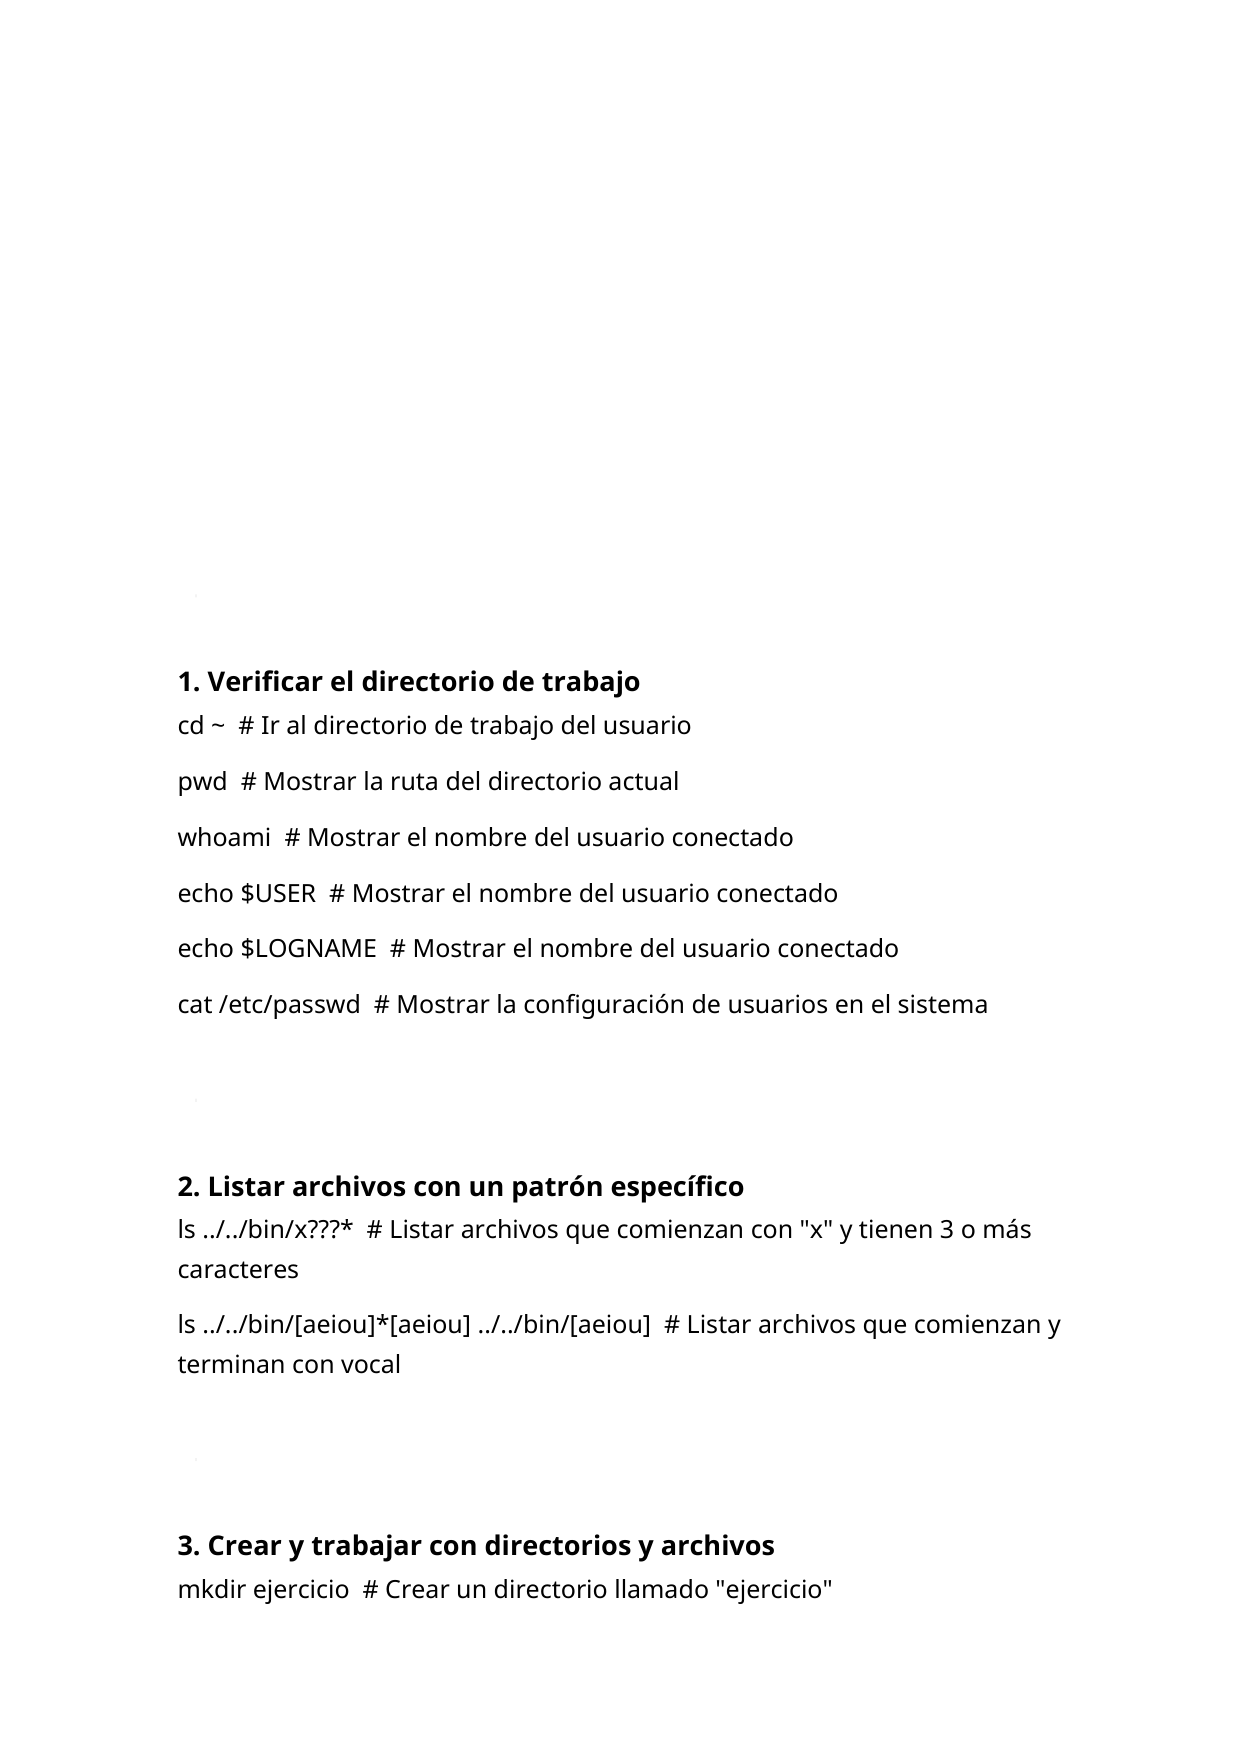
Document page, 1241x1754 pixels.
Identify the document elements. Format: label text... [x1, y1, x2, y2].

subtitle 3. Crear y trabajar con directorios y archivos [177, 1526, 1063, 1563]
text cat /etc/passwd # Mostrar la configuración de usuarios en el sistema [177, 987, 1063, 1021]
text ls ../../bin/[aeiou]*[aeiou] ../../bin/[aeiou] # Listar archivos que comienzan y terminan con vocal [177, 1307, 1063, 1380]
text mkdir ejercicio # Crear un directorio llamado "ejercicio" [177, 1572, 1063, 1606]
text ls ../../bin/x???* # Listar archivos que comienzan con "x" y tienen 3 o más caracteres [177, 1212, 1063, 1285]
text echo $USER # Mostrar el nombre del usuario conectado [177, 875, 1063, 909]
subtitle 1. Verificar el directorio de trabajo [177, 663, 1063, 699]
text pwd # Mostrar la ruta del directorio actual [177, 764, 1063, 798]
text cd ~ # Ir al directorio de trabajo del usuario [177, 708, 1063, 742]
subtitle 2. Listar archivos con un patrón específico [177, 1167, 1063, 1204]
text whoami # Mostrar el nombre del usuario conectado [177, 819, 1063, 853]
text echo $LOGNAME # Mostrar el nombre del usuario conectado [177, 931, 1063, 965]
